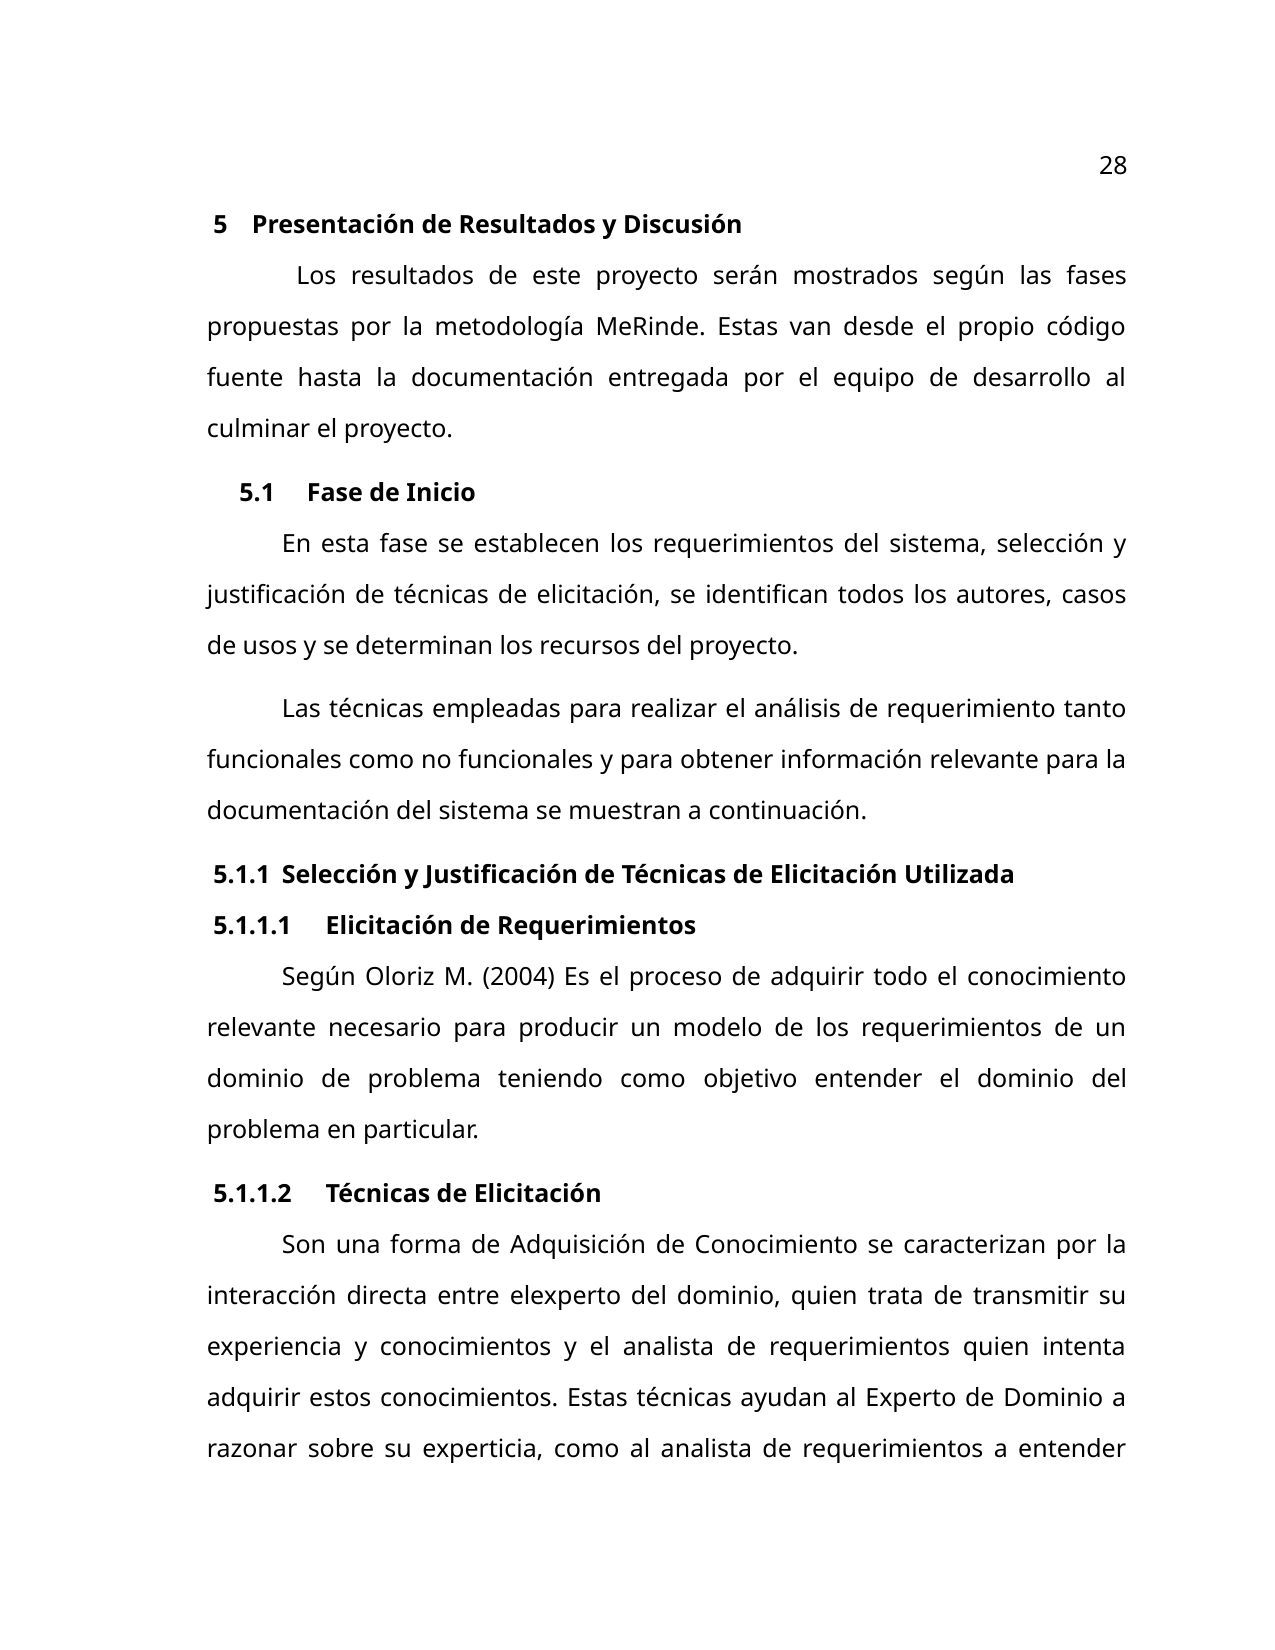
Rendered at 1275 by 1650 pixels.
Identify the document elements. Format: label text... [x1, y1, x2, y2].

text En esta fase se establecen los requerimientos del sistema, selección y justificación de técnicas de elicitación, se identifican todos los autores, casos de usos y se determinan los recursos del proyecto. [207, 525, 1127, 661]
subtitle Técnicas de Elicitación [207, 1175, 1127, 1209]
subtitle Fase de Inicio [233, 474, 1127, 508]
text Son una forma de Adquisición de Conocimiento se caracterizan por la interacción directa entre elexperto del dominio, quien trata de transmitir su experiencia y conocimientos y el analista de requerimientos quien intenta adquirir estos conocimientos. Estas técnicas ayudan al Experto de Dominio a razonar sobre su experticia, como al analista de requerimientos a entender [207, 1226, 1127, 1464]
subtitle Presentación de Resultados y Discusión [207, 207, 1127, 241]
text Según Oloriz M. (2004) Es el proceso de adquirir todo el conocimiento relevante necesario para producir un modelo de los requerimientos de un dominio de problema teniendo como objetivo entender el dominio del problema en particular. [207, 959, 1127, 1146]
subtitle Elicitación de Requerimientos [207, 908, 1127, 942]
text Las técnicas empleadas para realizar el análisis de requerimiento tanto funcionales como no funcionales y para obtener información relevante para la documentación del sistema se muestran a continuación. [207, 691, 1127, 827]
text Los resultados de este proyecto serán mostrados según las fases propuestas por la metodología MeRinde. Estas van desde el propio código fuente hasta la documentación entregada por el equipo de desarrollo al culminar el proyecto. [207, 258, 1127, 445]
subtitle Selección y Justificación de Técnicas de Elicitación Utilizada [207, 857, 1127, 891]
